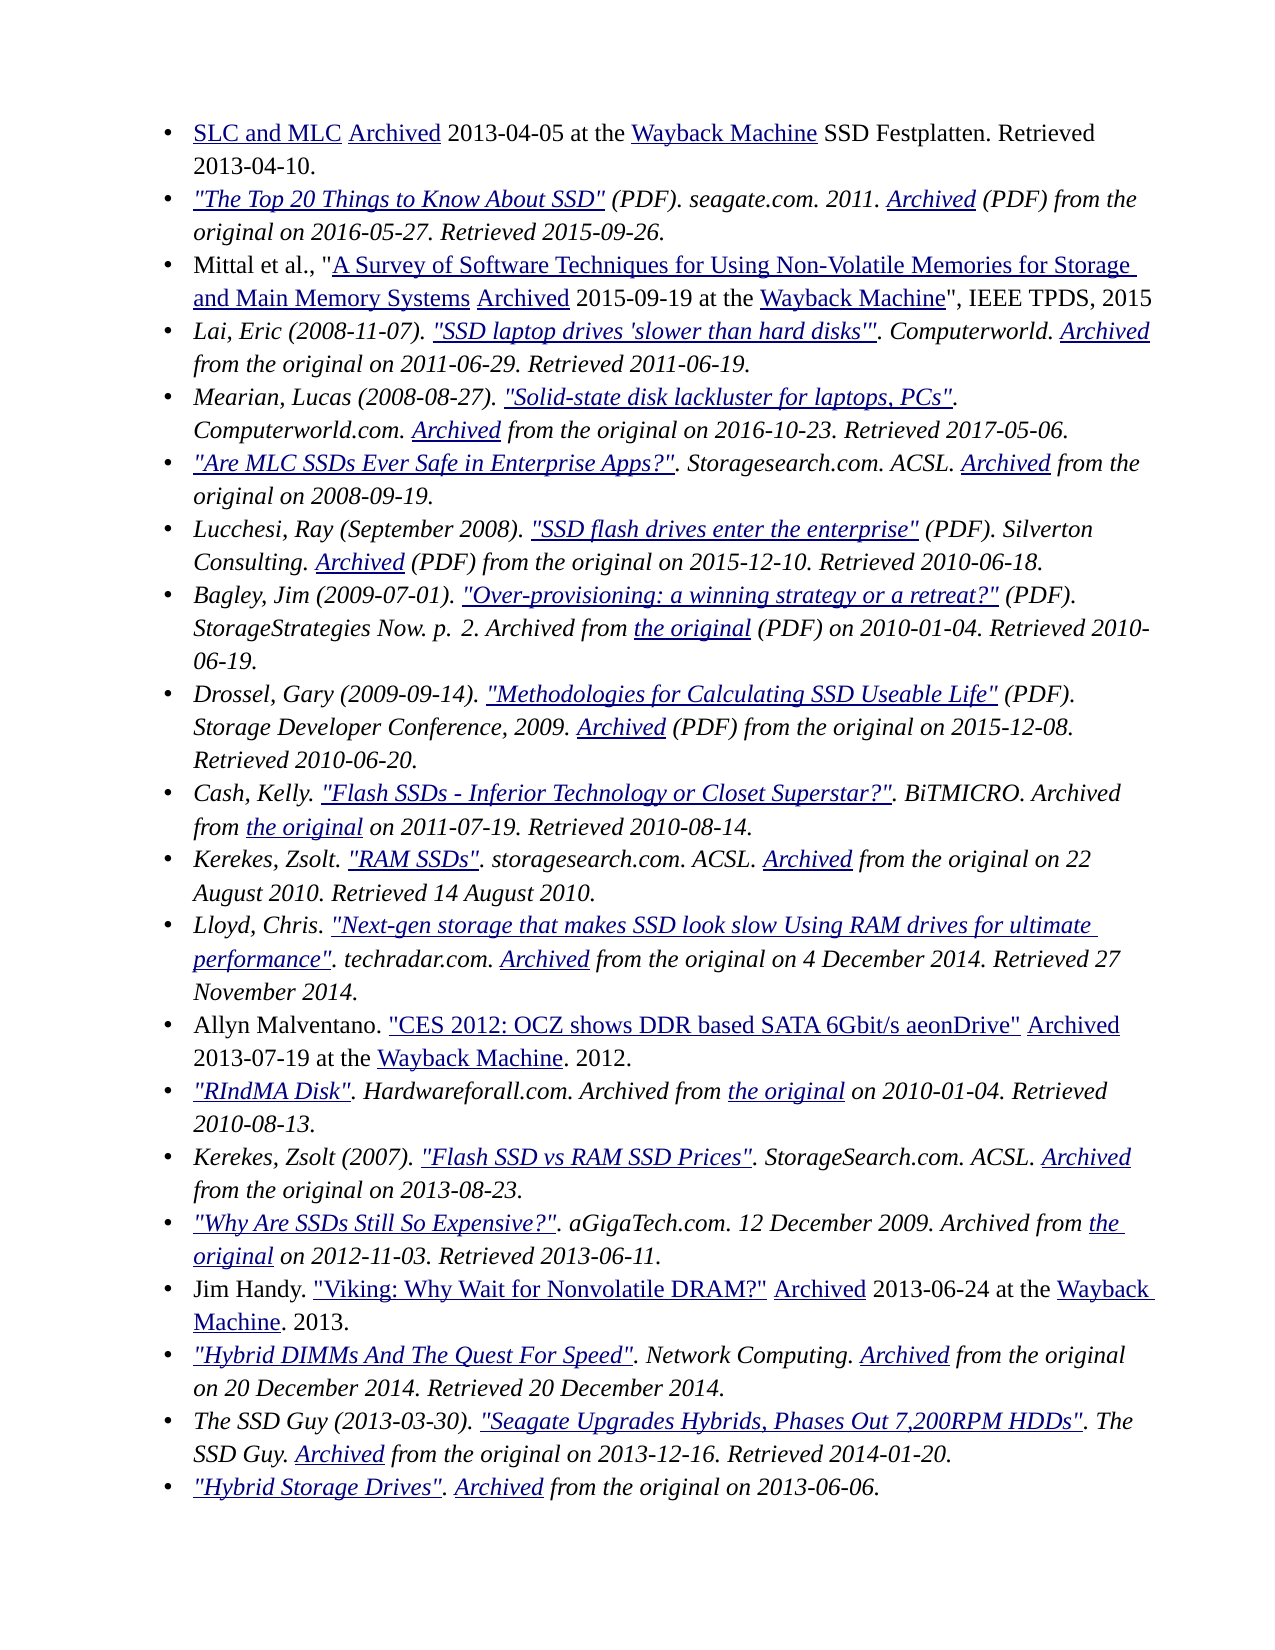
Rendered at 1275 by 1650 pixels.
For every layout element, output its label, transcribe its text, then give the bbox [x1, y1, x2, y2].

list "Are MLC SSDs Ever Safe in Enterprise Apps?". Storagesearch.com. ACSL. Archived from the original on 2008-09-19. [164, 448, 1157, 510]
list "The Top 20 Things to Know About SSD" (PDF). seagate.com. 2011. Archived (PDF) from the original on 2016-05-27. Retrieved 2015-09-26. [164, 184, 1157, 246]
list Kerekes, Zsolt. "RAM SSDs". storagesearch.com. ACSL. Archived from the original on 22 August 2010. Retrieved 14 August 2010. [164, 844, 1157, 906]
list Drossel, Gary (2009-09-14). "Methodologies for Calculating SSD Useable Life" (PDF). Storage Developer Conference, 2009. Archived (PDF) from the original on 2015-12-08. Retrieved 2010-06-20. [164, 679, 1157, 774]
list Jim Handy. "Viking: Why Wait for Nonvolatile DRAM?" Archived 2013-06-24 at the Wayback Machine. 2013. [164, 1274, 1157, 1336]
list SLC and MLC Archived 2013-04-05 at the Wayback Machine SSD Festplatten. Retrieved 2013-04-10. [164, 118, 1157, 180]
list Bagley, Jim (2009-07-01). "Over-provisioning: a winning strategy or a retreat?" (PDF). StorageStrategies Now. p. 2. Archived from the original (PDF) on 2010-01-04. Retrieved 2010-06-19. [164, 580, 1157, 675]
list "Hybrid DIMMs And The Quest For Speed". Network Computing. Archived from the original on 20 December 2014. Retrieved 20 December 2014. [164, 1340, 1157, 1402]
list "Why Are SSDs Still So Expensive?". aGigaTech.com. 12 December 2009. Archived from the original on 2012-11-03. Retrieved 2013-06-11. [164, 1208, 1157, 1269]
list "RIndMA Disk". Hardwareforall.com. Archived from the original on 2010-01-04. Retrieved 2010-08-13. [164, 1076, 1157, 1137]
list "Hybrid Storage Drives". Archived from the original on 2013-06-06. [164, 1472, 1157, 1501]
list The SSD Guy (2013-03-30). "Seagate Upgrades Hybrids, Phases Out 7,200RPM HDDs". The SSD Guy. Archived from the original on 2013-12-16. Retrieved 2014-01-20. [164, 1406, 1157, 1468]
list Kerekes, Zsolt (2007). "Flash SSD vs RAM SSD Prices". StorageSearch.com. ACSL. Archived from the original on 2013-08-23. [164, 1142, 1157, 1203]
list Allyn Malventano. "CES 2012: OCZ shows DDR based SATA 6Gbit/s aeonDrive" Archived 2013-07-19 at the Wayback Machine. 2012. [164, 1010, 1157, 1071]
list Lai, Eric (2008-11-07). "SSD laptop drives 'slower than hard disks'". Computerworld. Archived from the original on 2011-06-29. Retrieved 2011-06-19. [164, 316, 1157, 378]
list Cash, Kelly. "Flash SSDs - Inferior Technology or Closet Superstar?". BiTMICRO. Archived from the original on 2011-07-19. Retrieved 2010-08-14. [164, 778, 1157, 840]
list Mearian, Lucas (2008-08-27). "Solid-state disk lackluster for laptops, PCs". Computerworld.com. Archived from the original on 2016-10-23. Retrieved 2017-05-06. [164, 382, 1157, 444]
list Lucchesi, Ray (September 2008). "SSD flash drives enter the enterprise" (PDF). Silverton Consulting. Archived (PDF) from the original on 2015-12-10. Retrieved 2010-06-18. [164, 514, 1157, 576]
list Mittal et al., "A Survey of Software Techniques for Using Non-Volatile Memories for Storage and Main Memory Systems Archived 2015-09-19 at the Wayback Machine", IEEE TPDS, 2015 [164, 250, 1157, 312]
list Lloyd, Chris. "Next-gen storage that makes SSD look slow Using RAM drives for ultimate performance". techradar.com. Archived from the original on 4 December 2014. Retrieved 27 November 2014. [164, 911, 1157, 1005]
